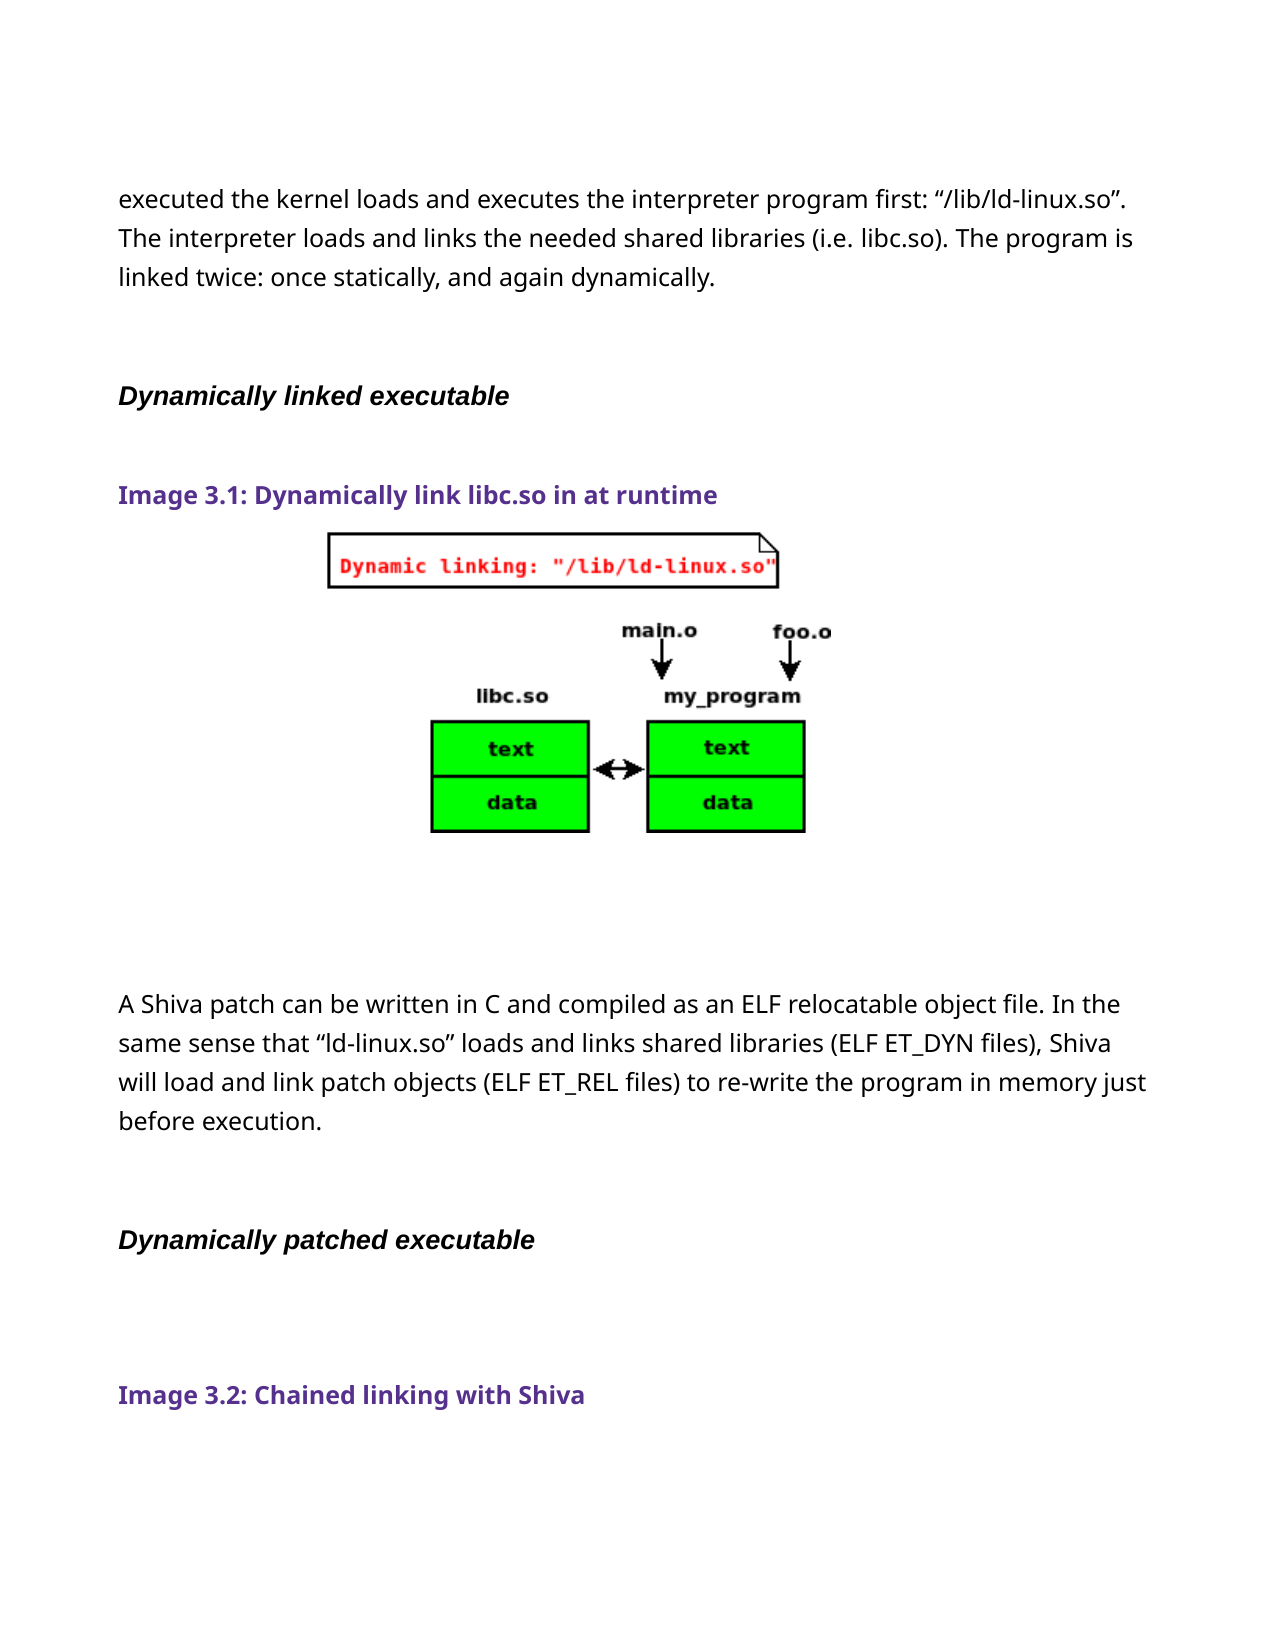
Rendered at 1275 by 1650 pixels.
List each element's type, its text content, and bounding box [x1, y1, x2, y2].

subtitle Dynamically patched executable [118, 1224, 1157, 1255]
text Image 3.1: Dynamically link libc.so in at runtime [118, 477, 1157, 512]
subtitle Dynamically linked executable [118, 380, 1157, 411]
picture [326, 531, 831, 833]
text executed the kernel loads and executes the interpreter program first: “/lib/ld-linux.so”. The interpreter loads and links the needed shared libraries (i.e. libc.so). The program is linked twice: once statically, and again dynamically. [118, 182, 1157, 294]
text Image 3.2: Chained linking with Shiva [118, 1378, 1157, 1412]
text A Shiva patch can be written in C and compiled as an ELF relocatable object file. In the same sense that “ld-linux.so” loads and links shared libraries (ELF ET_DYN files), Shiva will load and link patch objects (ELF ET_REL files) to re-write the program in memory just before execution. [118, 987, 1157, 1138]
